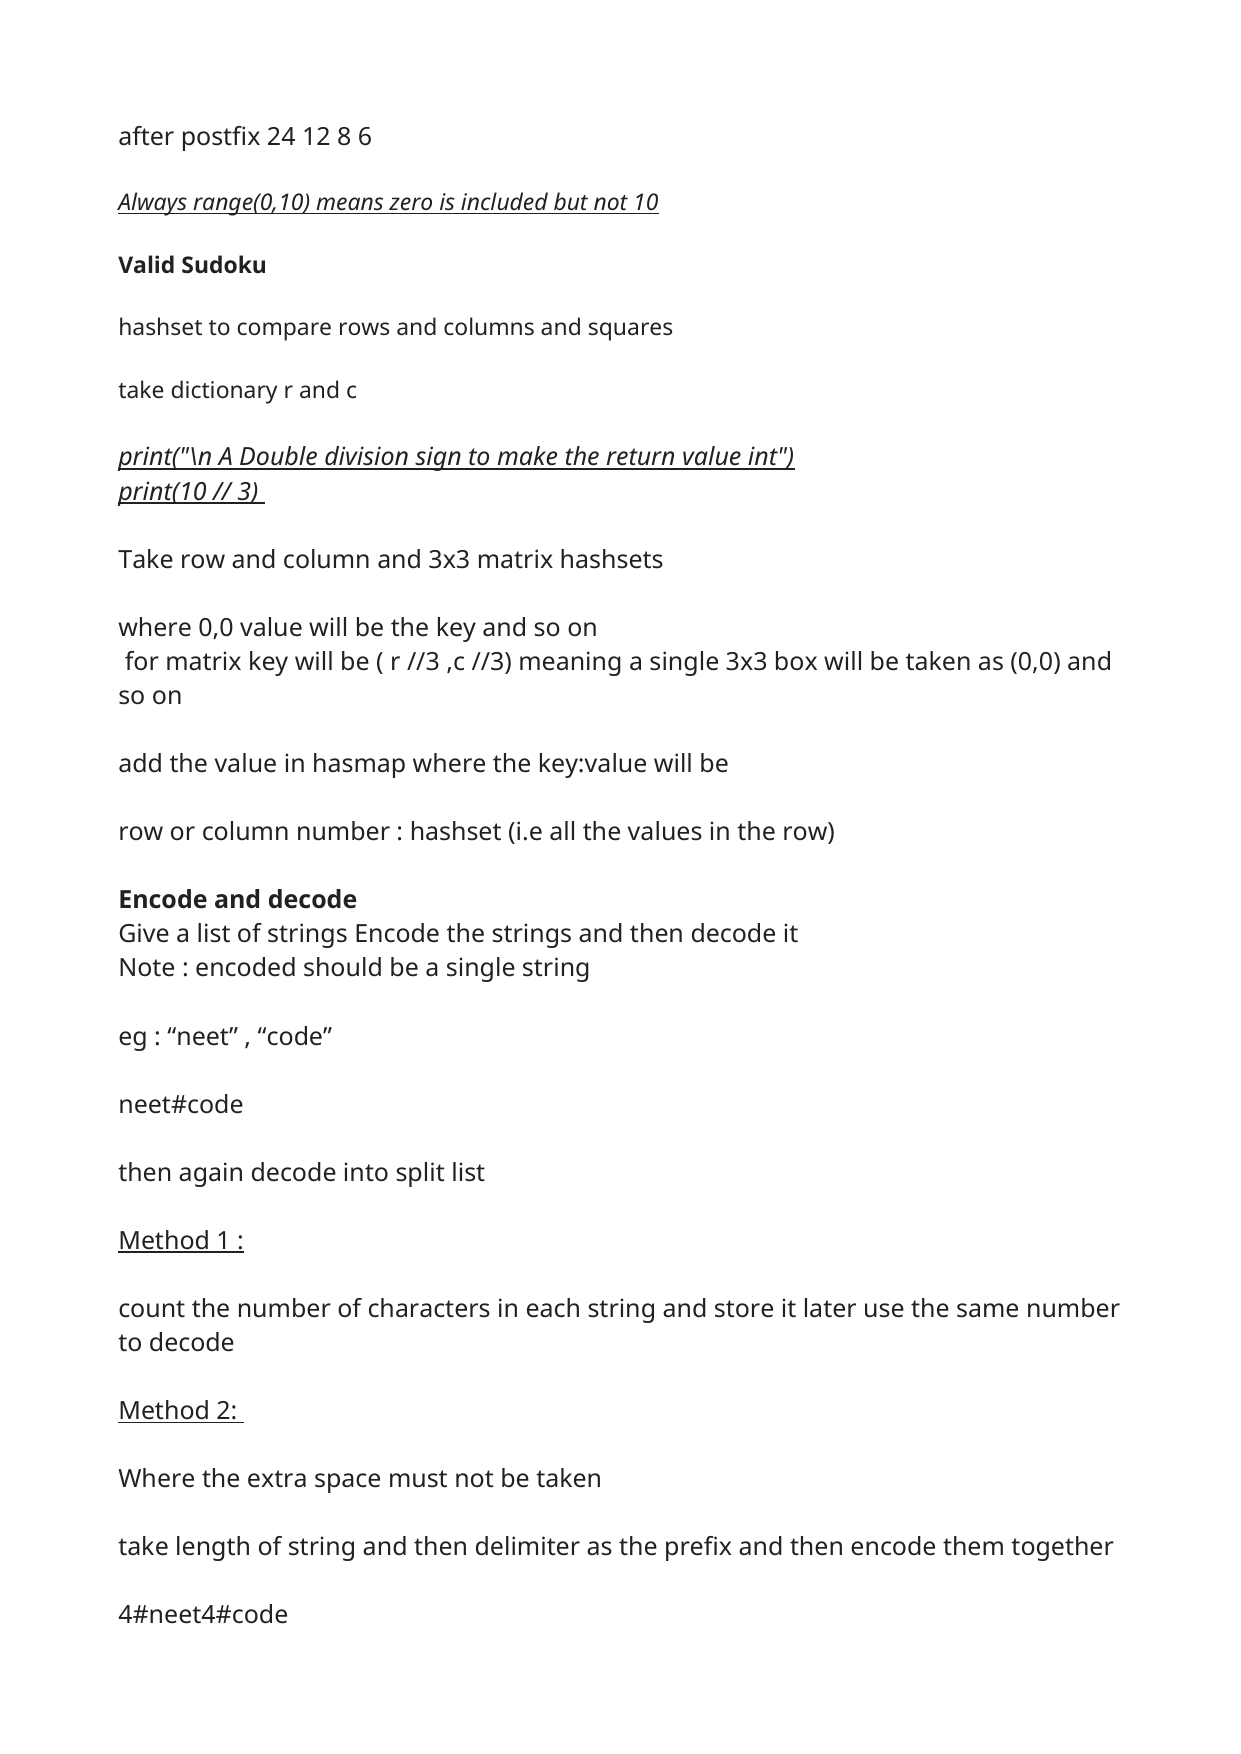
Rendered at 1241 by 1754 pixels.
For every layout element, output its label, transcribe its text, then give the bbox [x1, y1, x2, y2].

text Valid Sudoku [118, 249, 1122, 280]
text for matrix key will be ( r //3 ,c //3) meaning a single 3x3 box will be taken as (0,0) and so on [118, 643, 1122, 712]
text add the value in hasmap where the key:value will be [118, 746, 1122, 780]
text print(10 // 3) [118, 473, 1122, 507]
text print("\n A Double division sign to make the return value int") [118, 439, 1122, 473]
text take dictionary r and c [118, 374, 1122, 405]
text hashset to compare rows and columns and squares [118, 311, 1122, 342]
text where 0,0 value will be the key and so on [118, 609, 1122, 643]
text after postfix 24 12 8 6 [118, 118, 1122, 152]
text Method 1 : [118, 1222, 1122, 1257]
text Give a list of strings Encode the strings and then decode it [118, 916, 1122, 950]
text Encode and decode [118, 882, 1122, 916]
text eg : “neet” , “code” [118, 1018, 1122, 1052]
text Method 2: [118, 1393, 1122, 1427]
text take length of string and then delimiter as the prefix and then encode them together [118, 1529, 1122, 1563]
text row or column number : hashset (i.e all the values in the row) [118, 814, 1122, 848]
text Take row and column and 3x3 matrix hashsets [118, 541, 1122, 575]
text then again decode into split list [118, 1154, 1122, 1188]
text Where the extra space must not be taken [118, 1461, 1122, 1495]
text Note : encoded should be a single string [118, 950, 1122, 984]
text count the number of characters in each string and store it later use the same number to decode [118, 1291, 1122, 1359]
text 4#neet4#code [118, 1597, 1122, 1631]
text neet#code [118, 1086, 1122, 1120]
text Always range(0,10) means zero is included but not 10 [118, 186, 1122, 217]
